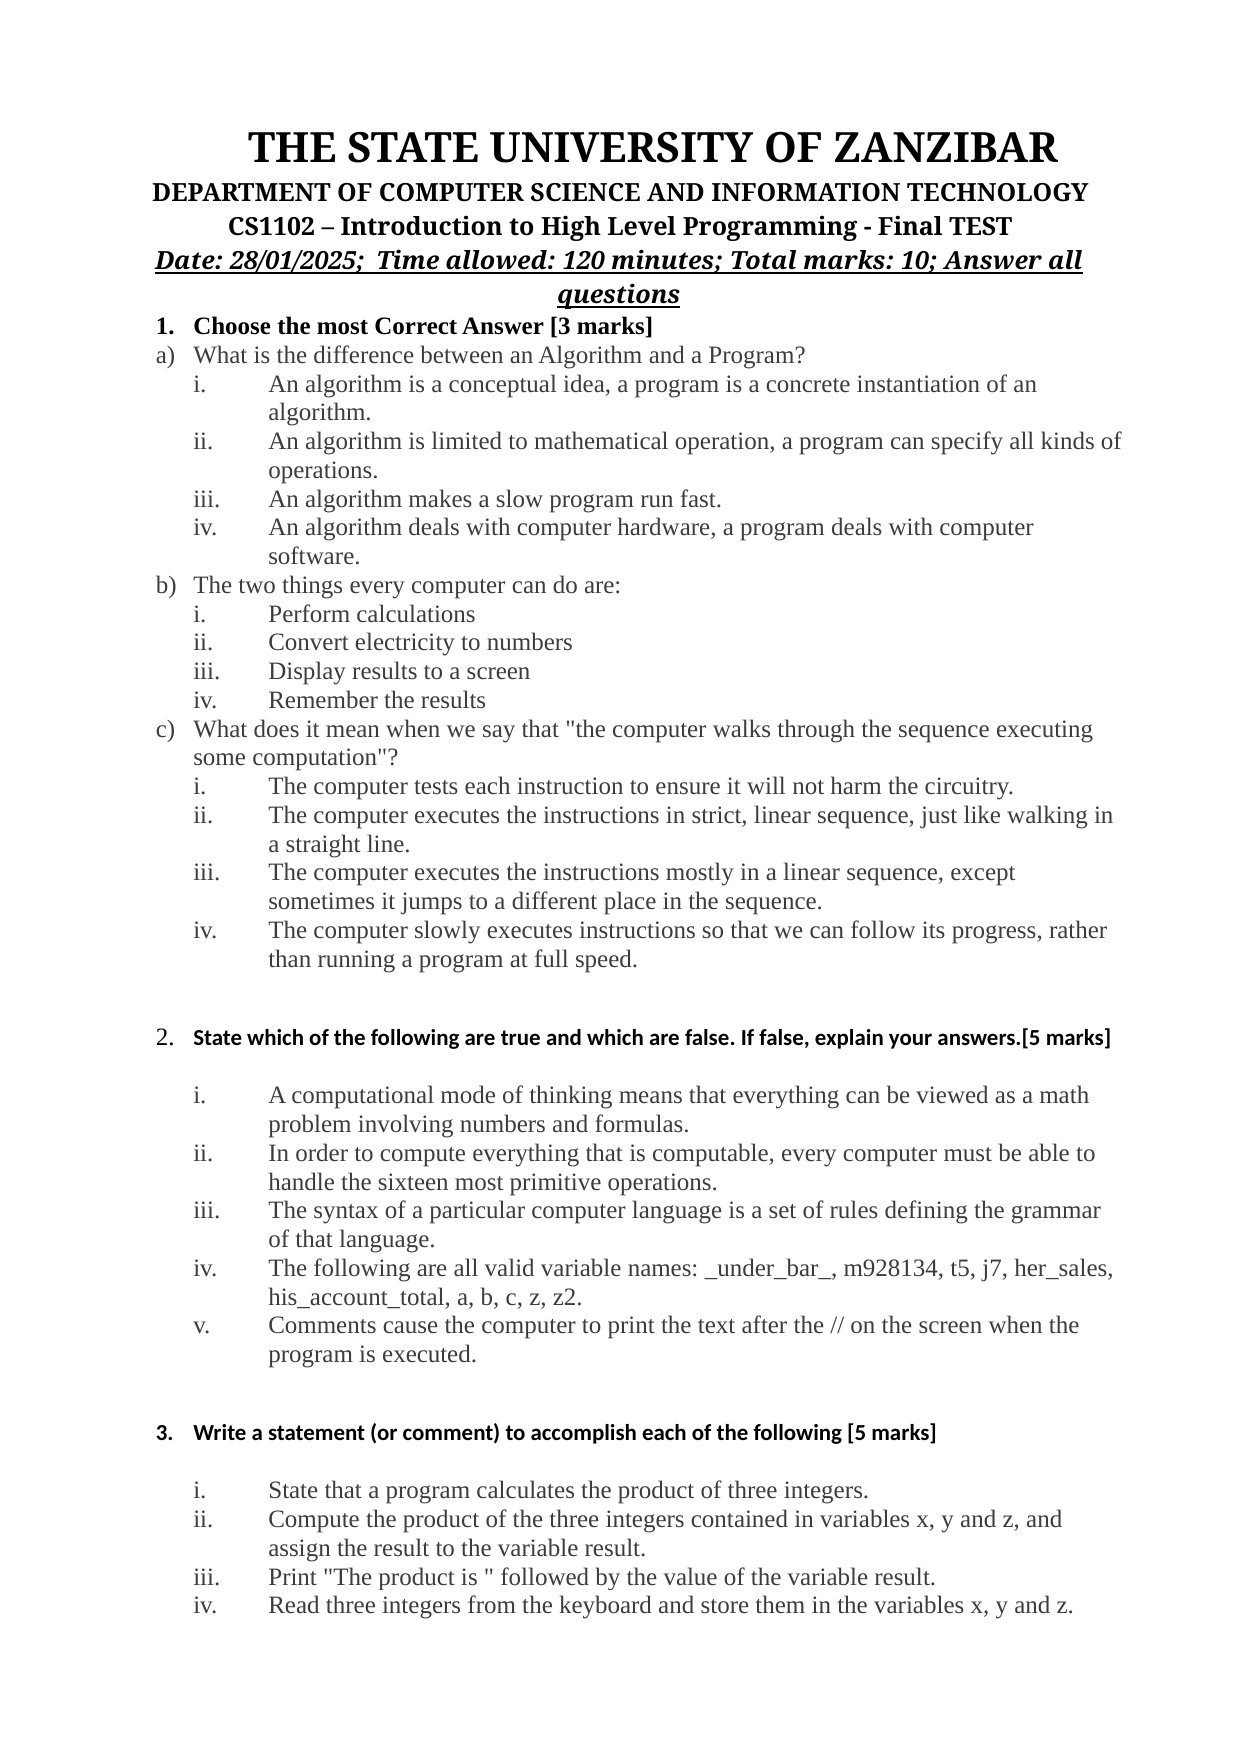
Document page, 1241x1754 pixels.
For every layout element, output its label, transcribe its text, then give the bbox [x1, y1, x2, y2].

list The computer executes the instructions mostly in a linear sequence, except sometimes it jumps to a different place in the sequence. [193, 857, 1122, 915]
list Remember the results [193, 685, 1122, 714]
list An algorithm makes a slow program run fast. [193, 484, 1122, 512]
list The following are all valid variable names: _under_bar_, m928134, t5, j7, her_sales, his_account_total, a, b, c, z, z2. [193, 1253, 1122, 1311]
list The computer executes the instructions in strict, linear sequence, just like walking in a straight line. [193, 800, 1122, 857]
list Perform calculations [193, 599, 1122, 627]
list State which of the following are true and which are false. If false, explain your answers.[5 marks] [156, 1022, 1122, 1051]
text CS1102 – Introduction to High Level Programming - Final TEST [118, 209, 1122, 243]
list An algorithm is limited to mathematical operation, a program can specify all kinds of operations. [193, 426, 1122, 484]
list The computer slowly executes instructions so that we can follow its progress, rather than running a program at full speed. [193, 915, 1122, 972]
text DEPARTMENT OF COMPUTER SCIENCE AND INFORMATION TECHNOLOGY [118, 175, 1122, 209]
list What does it mean when we say that "the computer walks through the sequence executing some computation"? [156, 714, 1122, 771]
list Write a statement (or comment) to accomplish each of the following [5 marks] [156, 1418, 1122, 1446]
list Choose the most Correct Answer [3 marks] [156, 311, 1122, 340]
list State that a program calculates the product of three integers. [193, 1475, 1122, 1504]
list The two things every computer can do are: [156, 570, 1122, 599]
list Convert electricity to numbers [193, 627, 1122, 656]
list Read three integers from the keyboard and store them in the variables x, y and z. [193, 1590, 1122, 1619]
list The computer tests each instruction to ensure it will not harm the circuitry. [193, 771, 1122, 800]
list In order to compute everything that is computable, every computer must be able to handle the sixteen most primitive operations. [193, 1138, 1122, 1196]
list An algorithm deals with computer hardware, a program deals with computer software. [193, 512, 1122, 570]
list An algorithm is a conceptual idea, a program is a concrete instantiation of an algorithm. [193, 369, 1122, 426]
list Print "The product is " followed by the value of the variable result. [193, 1562, 1122, 1590]
text THE STATE UNIVERSITY OF ZANZIBAR [118, 118, 1122, 175]
list A computational mode of thinking means that everything can be viewed as a math problem involving numbers and formulas. [193, 1081, 1122, 1138]
list Display results to a screen [193, 656, 1122, 685]
text Date: 28/01/2025; Time allowed: 120 minutes; Total marks: 10; Answer all questions [118, 243, 1122, 311]
list What is the difference between an Algorithm and a Program? [156, 340, 1122, 369]
list Compute the product of the three integers contained in variables x, y and z, and assign the result to the variable result. [193, 1504, 1122, 1562]
list Comments cause the computer to print the text after the // on the screen when the program is executed. [193, 1311, 1122, 1368]
list The syntax of a particular computer language is a set of rules defining the grammar of that language. [193, 1196, 1122, 1253]
